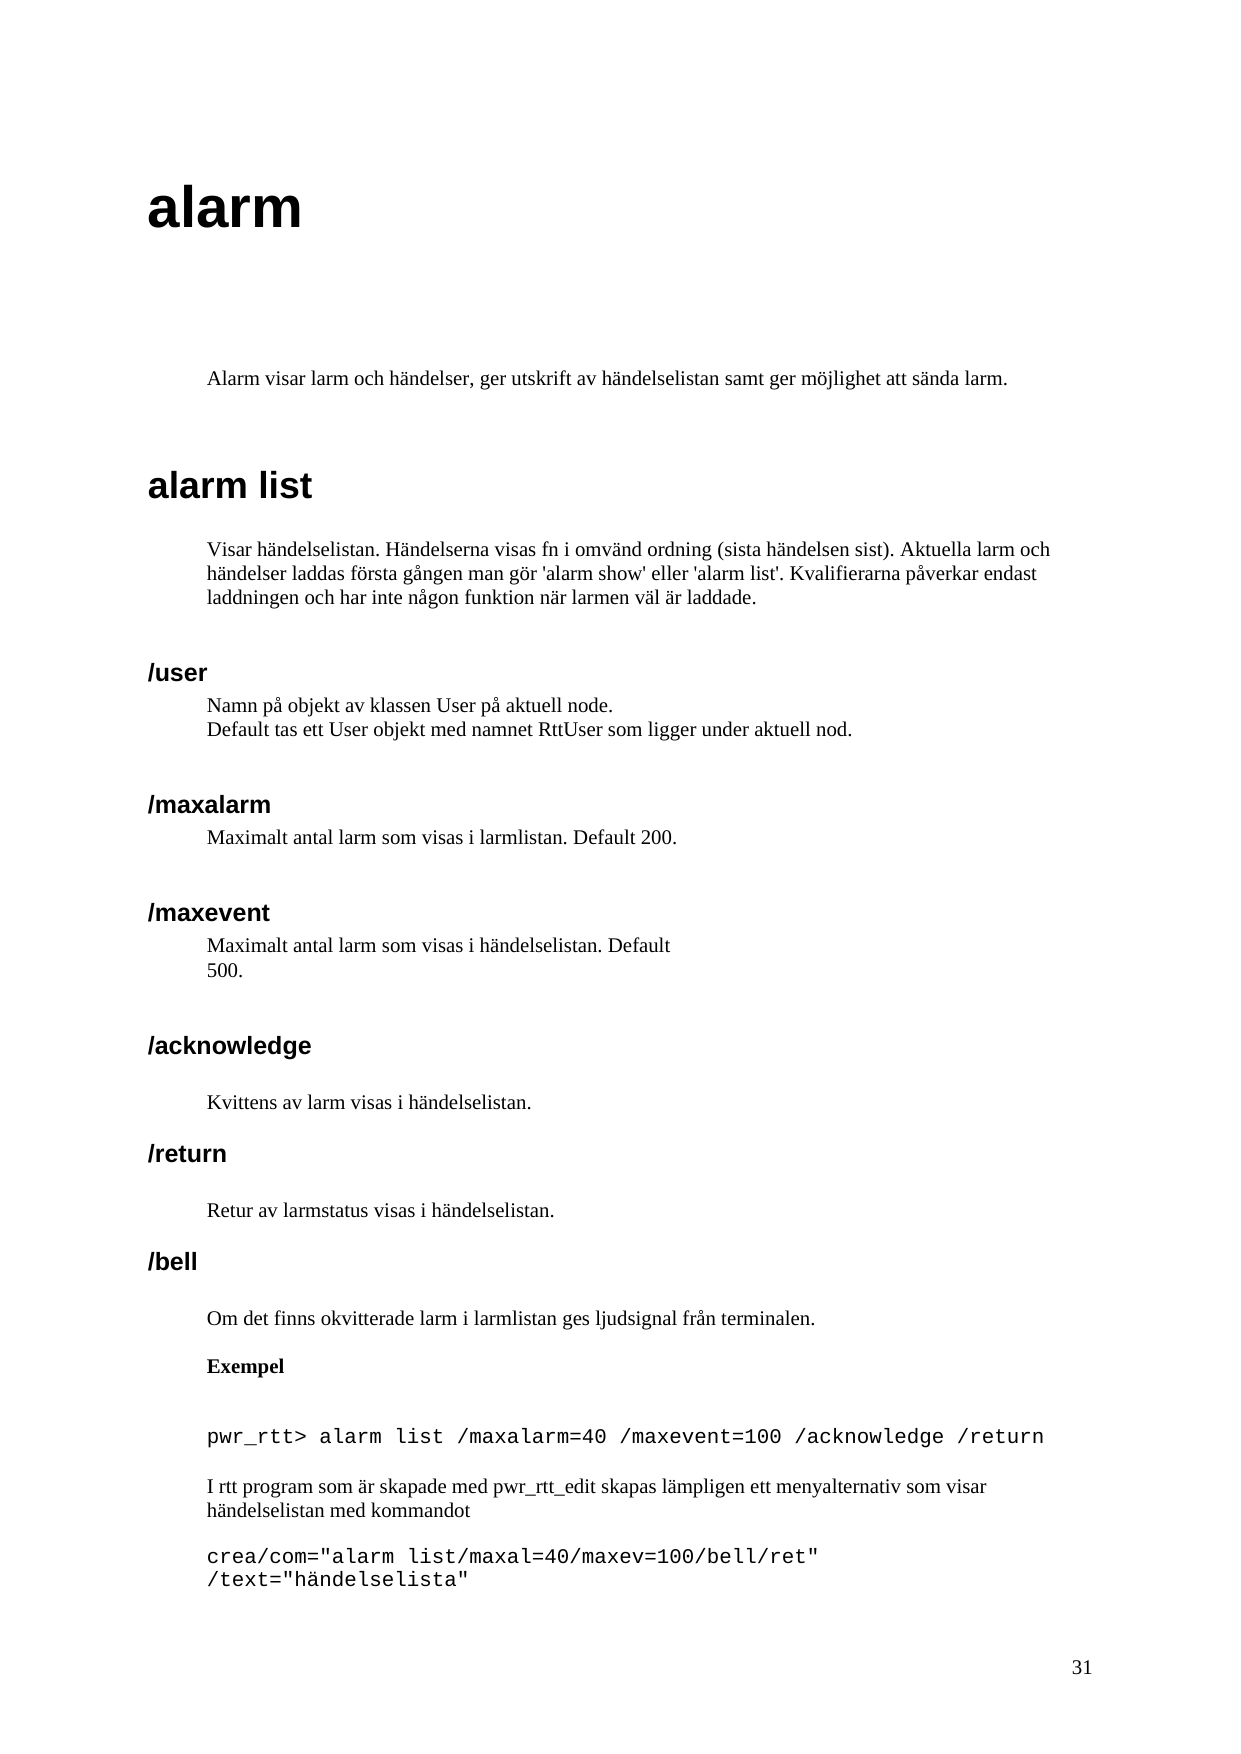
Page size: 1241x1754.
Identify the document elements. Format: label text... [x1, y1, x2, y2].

text Retur av larmstatus visas i händelselistan. [207, 1198, 1093, 1222]
subtitle /maxalarm [148, 790, 1093, 819]
subtitle /maxevent [148, 898, 1093, 927]
text Kvittens av larm visas i händelselistan. [207, 1090, 1093, 1114]
subtitle alarm list [148, 463, 1093, 507]
text Default tas ett User objekt med namnet RttUser som ligger under aktuell nod. [207, 717, 1093, 741]
text I rtt program som är skapade med pwr_rtt_edit skapas lämpligen ett menyalternativ som visar händelselistan med kommandot [207, 1473, 1093, 1522]
text Exempel [207, 1354, 1093, 1378]
text Om det finns okvitterade larm i larmlistan ges ljudsignal från terminalen. [207, 1306, 1093, 1330]
subtitle alarm [148, 173, 1093, 240]
text Maximalt antal larm som visas i larmlistan. Default 200. [207, 825, 1093, 849]
text Maximalt antal larm som visas i händelselistan. Default [207, 933, 1093, 957]
subtitle /return [148, 1139, 1093, 1167]
subtitle /acknowledge [148, 1031, 1093, 1059]
subtitle /bell [148, 1247, 1093, 1276]
text Visar händelselistan. Händelserna visas fn i omvänd ordning (sista händelsen sist). Aktuella larm och händelser laddas första gången man gör 'alarm show' eller 'alarm list'. Kvalifierarna påverkar endast laddningen och har inte någon funktion när larmen väl är laddade. [207, 537, 1093, 609]
subtitle /user [148, 658, 1093, 687]
text Alarm visar larm och händelser, ger utskrift av händelselistan samt ger möjlighet att sända larm. [207, 366, 1093, 390]
text pwr_rtt> alarm list /maxalarm=40 /maxevent=100 /acknowledge /return [207, 1426, 1093, 1450]
text crea/com="alarm list/maxal=40/maxev=100/bell/ret" /text="händelselista" [207, 1546, 1093, 1593]
text 500. [207, 957, 1093, 982]
text Namn på objekt av klassen User på aktuell node. [207, 693, 1093, 717]
